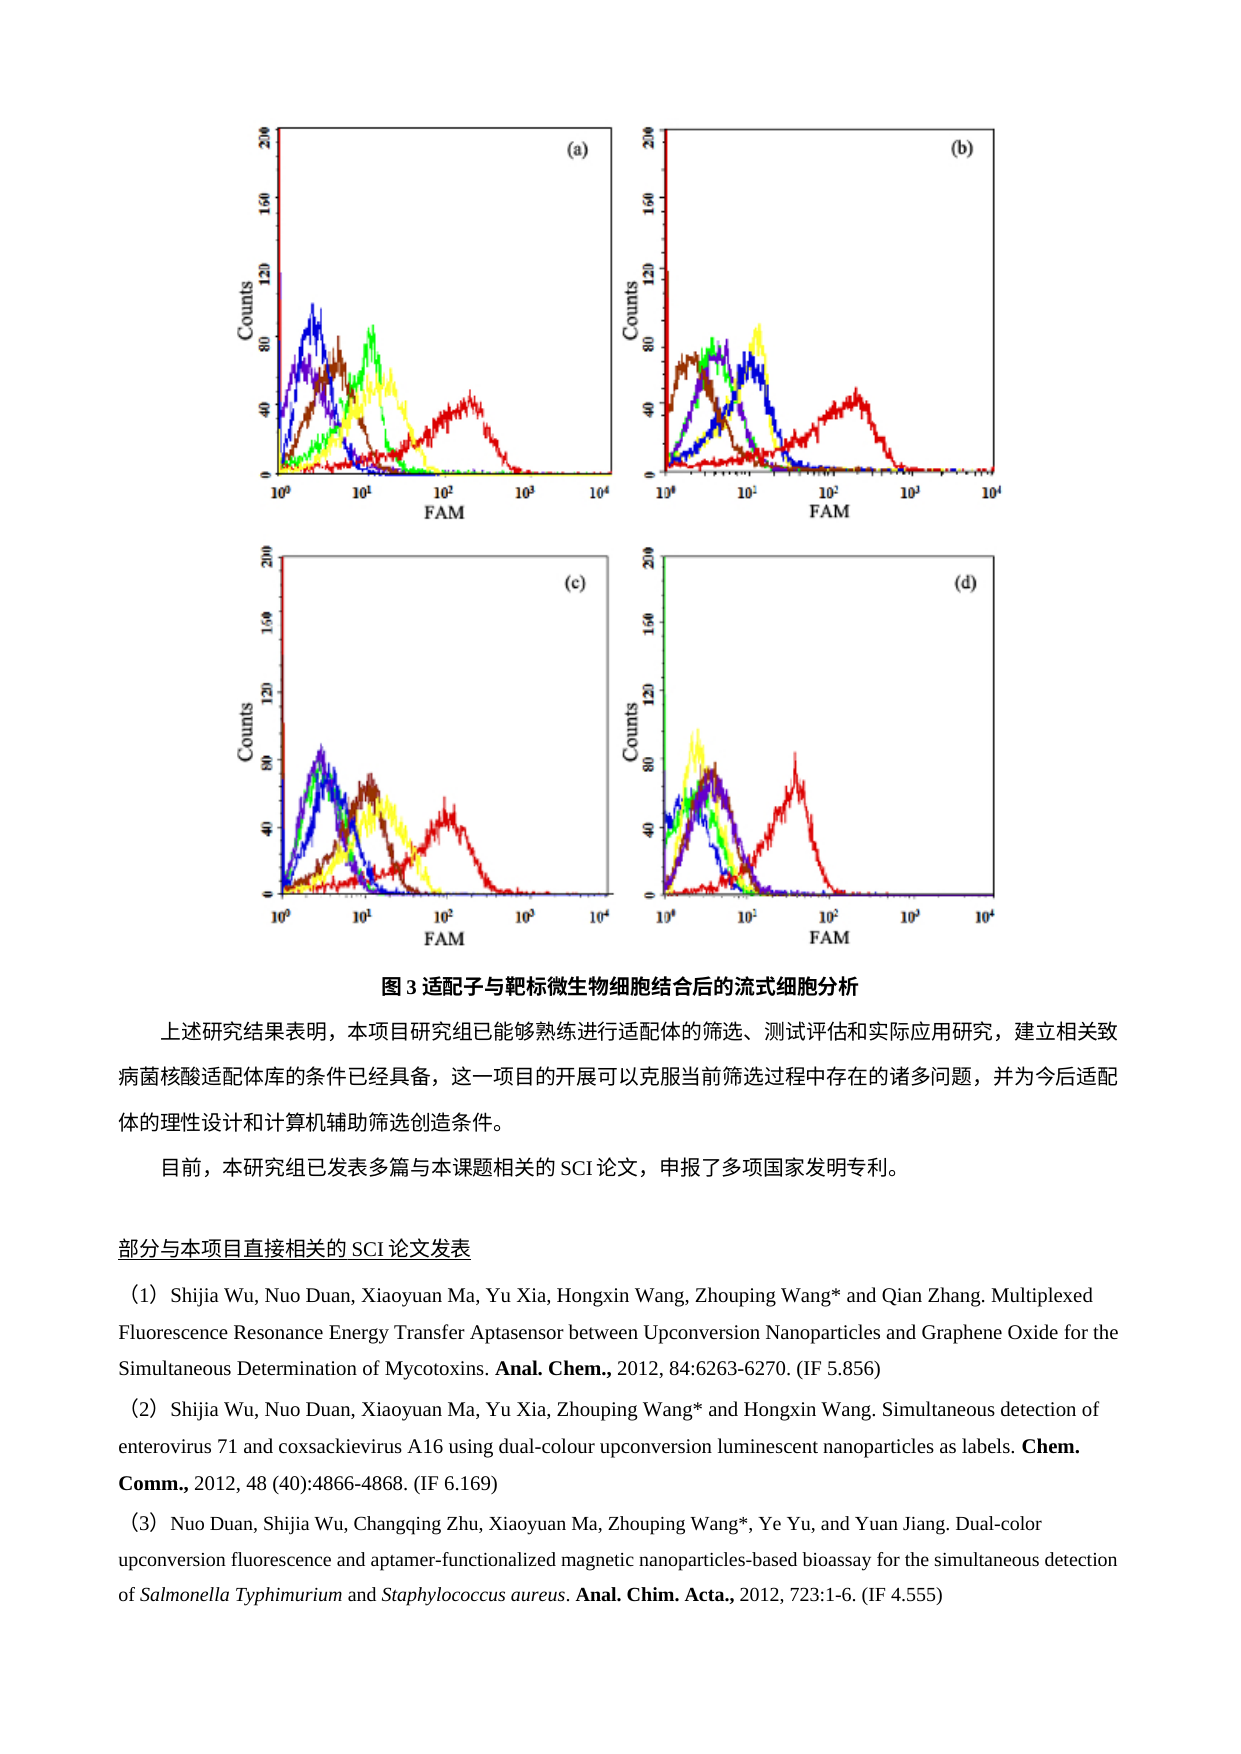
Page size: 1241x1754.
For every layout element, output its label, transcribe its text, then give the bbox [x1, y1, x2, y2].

text 上述研究结果表明，本项目研究组已能够熟练进行适配体的筛选、测试评估和实际应用研究，建立相关致病菌核酸适配体库的条件已经具备，这一项目的开展可以克服当前筛选过程中存在的诸多问题，并为今后适配体的理性设计和计算机辅助筛选创造条件。 [118, 1015, 1122, 1136]
picture [236, 118, 1004, 955]
text （2）Shijia Wu, Nuo Duan, Xiaoyuan Ma, Yu Xia, Zhouping Wang* and Hongxin Wang. Simultaneous detection of enterovirus 71 and coxsackievirus A16 using dual-colour upconversion luminescent nanoparticles as labels. Chem. Comm., 2012, 48 (40):4866-4868. (IF 6.169) [118, 1392, 1122, 1494]
text 目前，本研究组已发表多篇与本课题相关的SCI论文，申报了多项国家发明专利。 [118, 1151, 1122, 1181]
text 图3 适配子与靶标微生物细胞结合后的流式细胞分析 [118, 118, 1122, 1000]
text （1）Shijia Wu, Nuo Duan, Xiaoyuan Ma, Yu Xia, Hongxin Wang, Zhouping Wang* and Qian Zhang. Multiplexed Fluorescence Resonance Energy Transfer Aptasensor between Upconversion Nanoparticles and Graphene Oxide for the Simultaneous Determination of Mycotoxins. Anal. Chem., 2012, 84:6263-6270. (IF 5.856) [118, 1278, 1122, 1380]
text 部分与本项目直接相关的SCI论文发表 [118, 1233, 1122, 1263]
text （3）Nuo Duan, Shijia Wu, Changqing Zhu, Xiaoyuan Ma, Zhouping Wang*, Ye Yu, and Yuan Jiang. Dual-color upconversion fluorescence and aptamer-functionalized magnetic nanoparticles-based bioassay for the simultaneous detection of Salmonella Typhimurium and Staphylococcus aureus. Anal. Chim. Acta., 2012, 723:1-6. (IF 4.555) [118, 1506, 1122, 1606]
